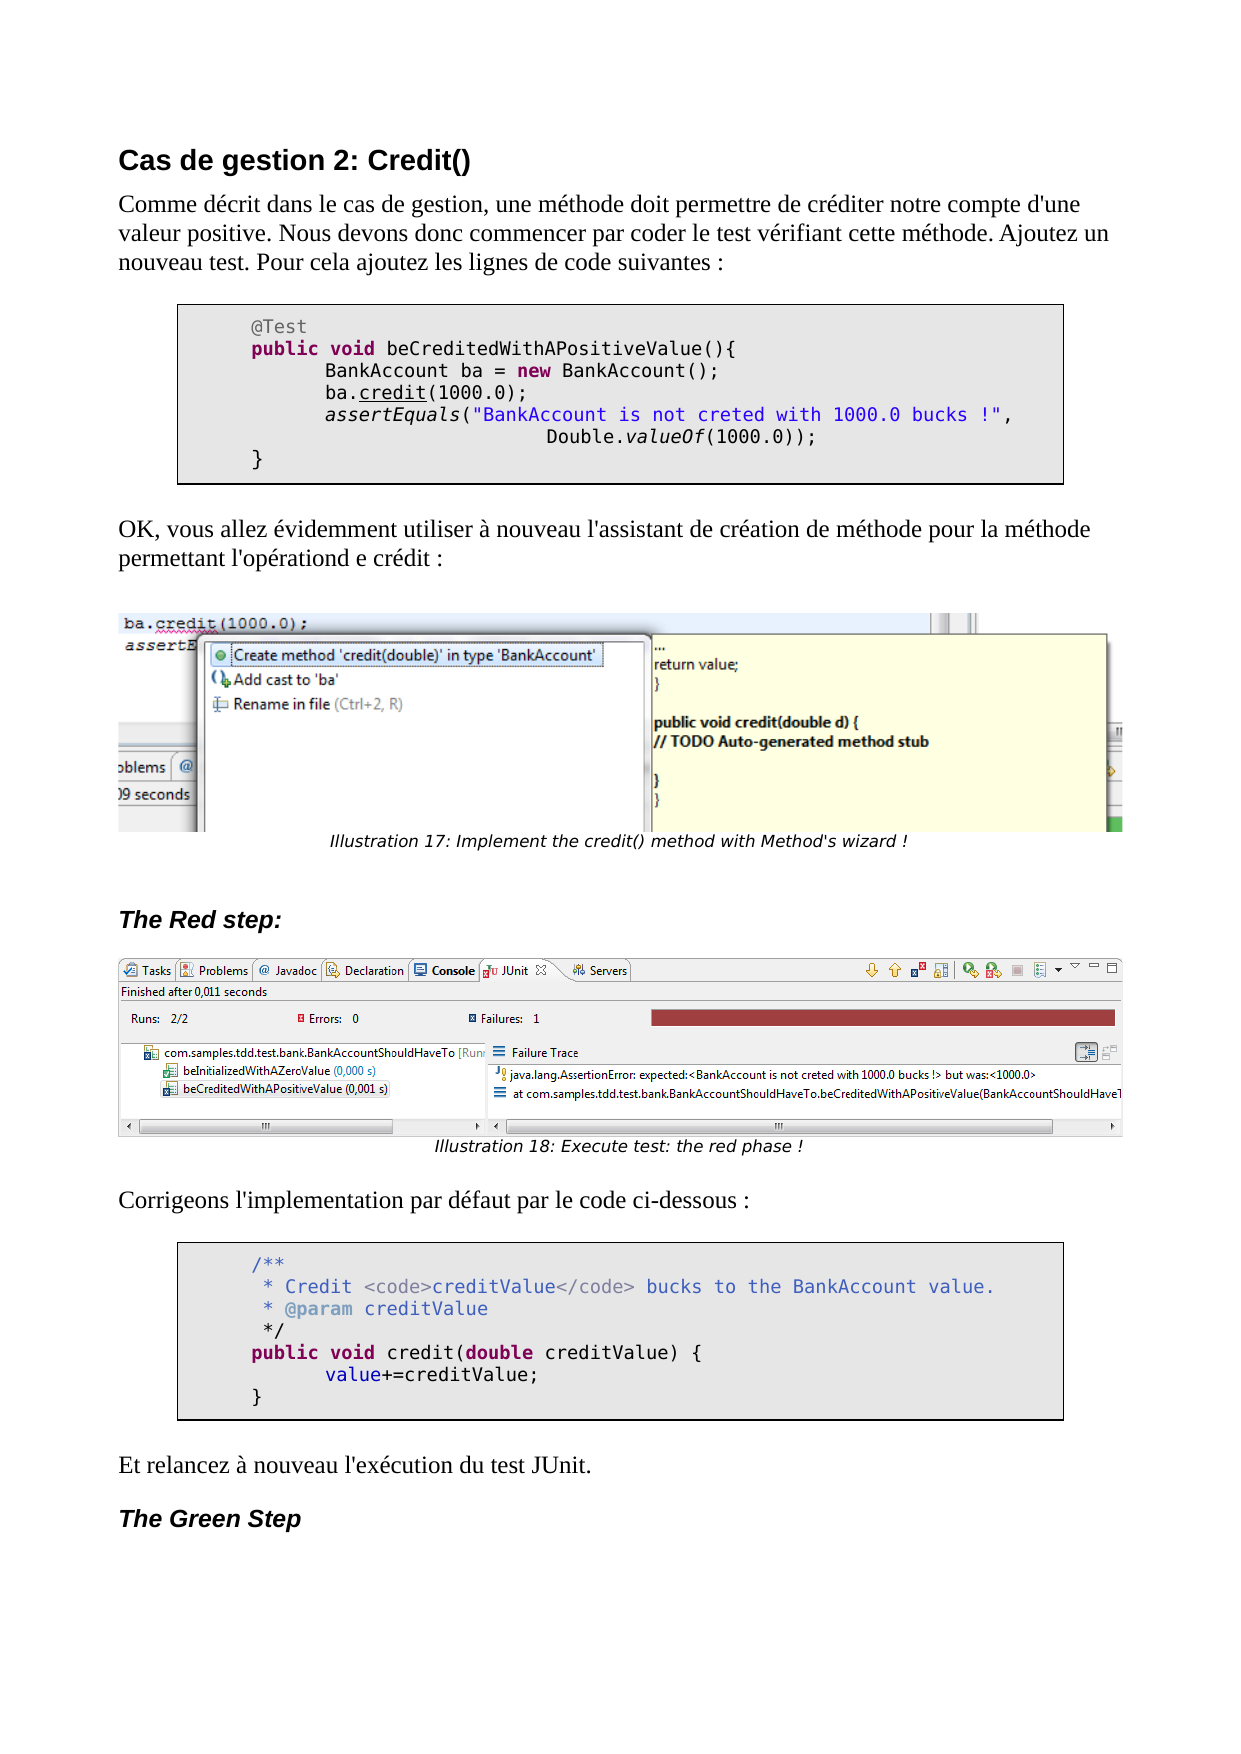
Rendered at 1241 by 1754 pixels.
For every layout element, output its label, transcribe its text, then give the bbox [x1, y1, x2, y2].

picture [118, 613, 1123, 832]
subtitle The Green Step [118, 1504, 1122, 1532]
text } [178, 435, 1063, 483]
picture [118, 958, 1123, 1137]
text ba.credit(1000.0); [178, 370, 1063, 392]
text assertEquals("BankAccount is not creted with 1000.0 bucks !", [178, 392, 1063, 413]
text Corrigeons l'implementation par défaut par le code ci-dessous : [118, 1185, 1122, 1213]
text Et relancez à nouveau l'exécution du test JUnit. [118, 1450, 1122, 1479]
text value+=creditValue; [178, 1352, 1063, 1373]
text Illustration 18: Execute test: the red phase ! [118, 1137, 1122, 1156]
text /** [178, 1243, 1063, 1264]
subtitle Cas de gestion 2: Credit() [118, 143, 1122, 177]
text BankAccount ba = new BankAccount(); [178, 348, 1063, 370]
subtitle The Red step: [118, 905, 1122, 934]
text Illustration 17: Implement the credit() method with Method's wizard ! [118, 832, 1122, 851]
text * Credit <code>creditValue</code> bucks to the BankAccount value. [178, 1264, 1063, 1286]
text @Test [178, 305, 1063, 326]
text * @param creditValue [178, 1286, 1063, 1308]
text Comme décrit dans le cas de gestion, une méthode doit permettre de créditer notre compte d'une valeur positive. Nous devons donc commencer par coder le test vérifiant cette méthode. Ajoutez un nouveau test. Pour cela ajoutez les lignes de code suivantes : [118, 189, 1122, 275]
text } [178, 1373, 1063, 1419]
text */ [178, 1308, 1063, 1330]
text public void credit(double creditValue) { [178, 1330, 1063, 1352]
text Double.valueOf(1000.0)); [178, 413, 1063, 435]
text OK, vous allez évidemment utiliser à nouveau l'assistant de création de méthode pour la méthode permettant l'opérationd e crédit : [118, 514, 1122, 571]
text public void beCreditedWithAPositiveValue(){ [178, 326, 1063, 348]
